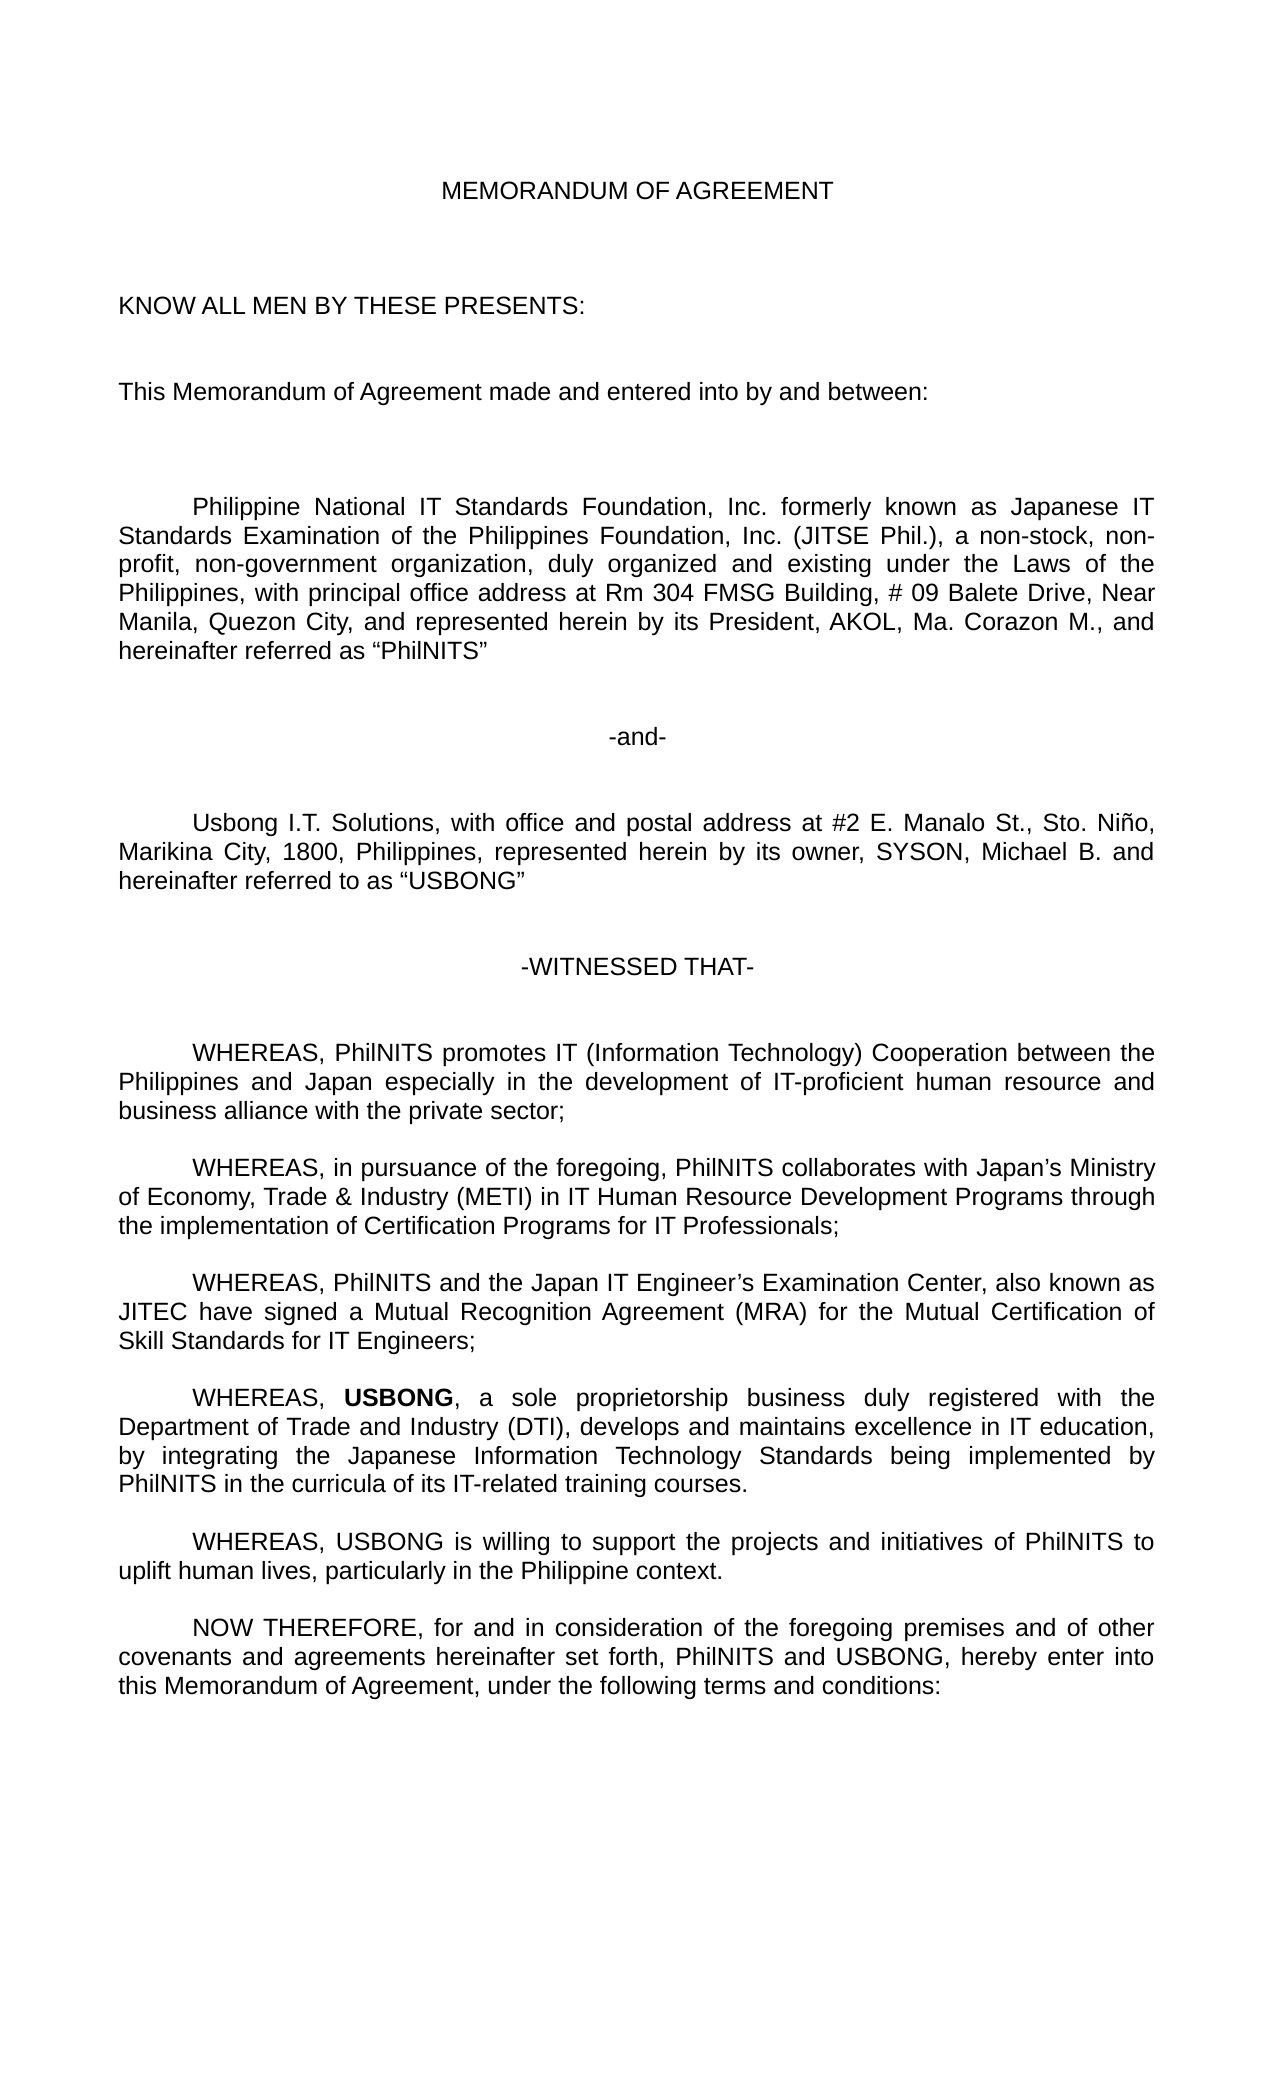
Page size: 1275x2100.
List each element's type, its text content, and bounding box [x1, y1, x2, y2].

text NOW THEREFORE, for and in consideration of the foregoing premises and of other covenants and agreements hereinafter set forth, PhilNITS and USBONG, hereby enter into this Memorandum of Agreement, under the following terms and conditions: [118, 1613, 1157, 1699]
text WHEREAS, USBONG, a sole proprietorship business duly registered with the Department of Trade and Industry (DTI), develops and maintains excellence in IT education, by integrating the Japanese Information Technology Standards being implemented by PhilNITS in the curricula of its IT-related training courses. [118, 1383, 1157, 1498]
text WHEREAS, PhilNITS promotes IT (Information Technology) Cooperation between the Philippines and Japan especially in the development of IT-proficient human resource and business alliance with the private sector; [118, 1038, 1157, 1124]
text Usbong I.T. Solutions, with office and postal address at #2 E. Manalo St., Sto. Niño, Marikina City, 1800, Philippines, represented herein by its owner, SYSON, Michael B. and hereinafter referred to as “USBONG” [118, 808, 1157, 894]
text Philippine National IT Standards Foundation, Inc. formerly known as Japanese IT Standards Examination of the Philippines Foundation, Inc. (JITSE Phil.), a non-stock, non-profit, non-government organization, duly organized and existing under the Laws of the Philippines, with principal office address at Rm 304 FMSG Building, # 09 Balete Drive, Near Manila, Quezon City, and represented herein by its President, AKOL, Ma. Corazon M., and hereinafter referred as “PhilNITS” [118, 492, 1157, 664]
text MEMORANDUM OF AGREEMENT [118, 176, 1157, 204]
text This Memorandum of Agreement made and entered into by and between: [118, 377, 1157, 406]
text KNOW ALL MEN BY THESE PRESENTS: [118, 291, 1157, 319]
text WHEREAS, in pursuance of the foregoing, PhilNITS collaborates with Japan’s Ministry of Economy, Trade & Industry (METI) in IT Human Resource Development Programs through the implementation of Certification Programs for IT Professionals; [118, 1153, 1157, 1239]
text -WITNESSED THAT- [118, 952, 1157, 981]
text WHEREAS, PhilNITS and the Japan IT Engineer’s Examination Center, also known as JITEC have signed a Mutual Recognition Agreement (MRA) for the Mutual Certification of Skill Standards for IT Engineers; [118, 1268, 1157, 1354]
text WHEREAS, USBONG is willing to support the projects and initiatives of PhilNITS to uplift human lives, particularly in the Philippine context. [118, 1527, 1157, 1584]
text -and- [118, 722, 1157, 751]
